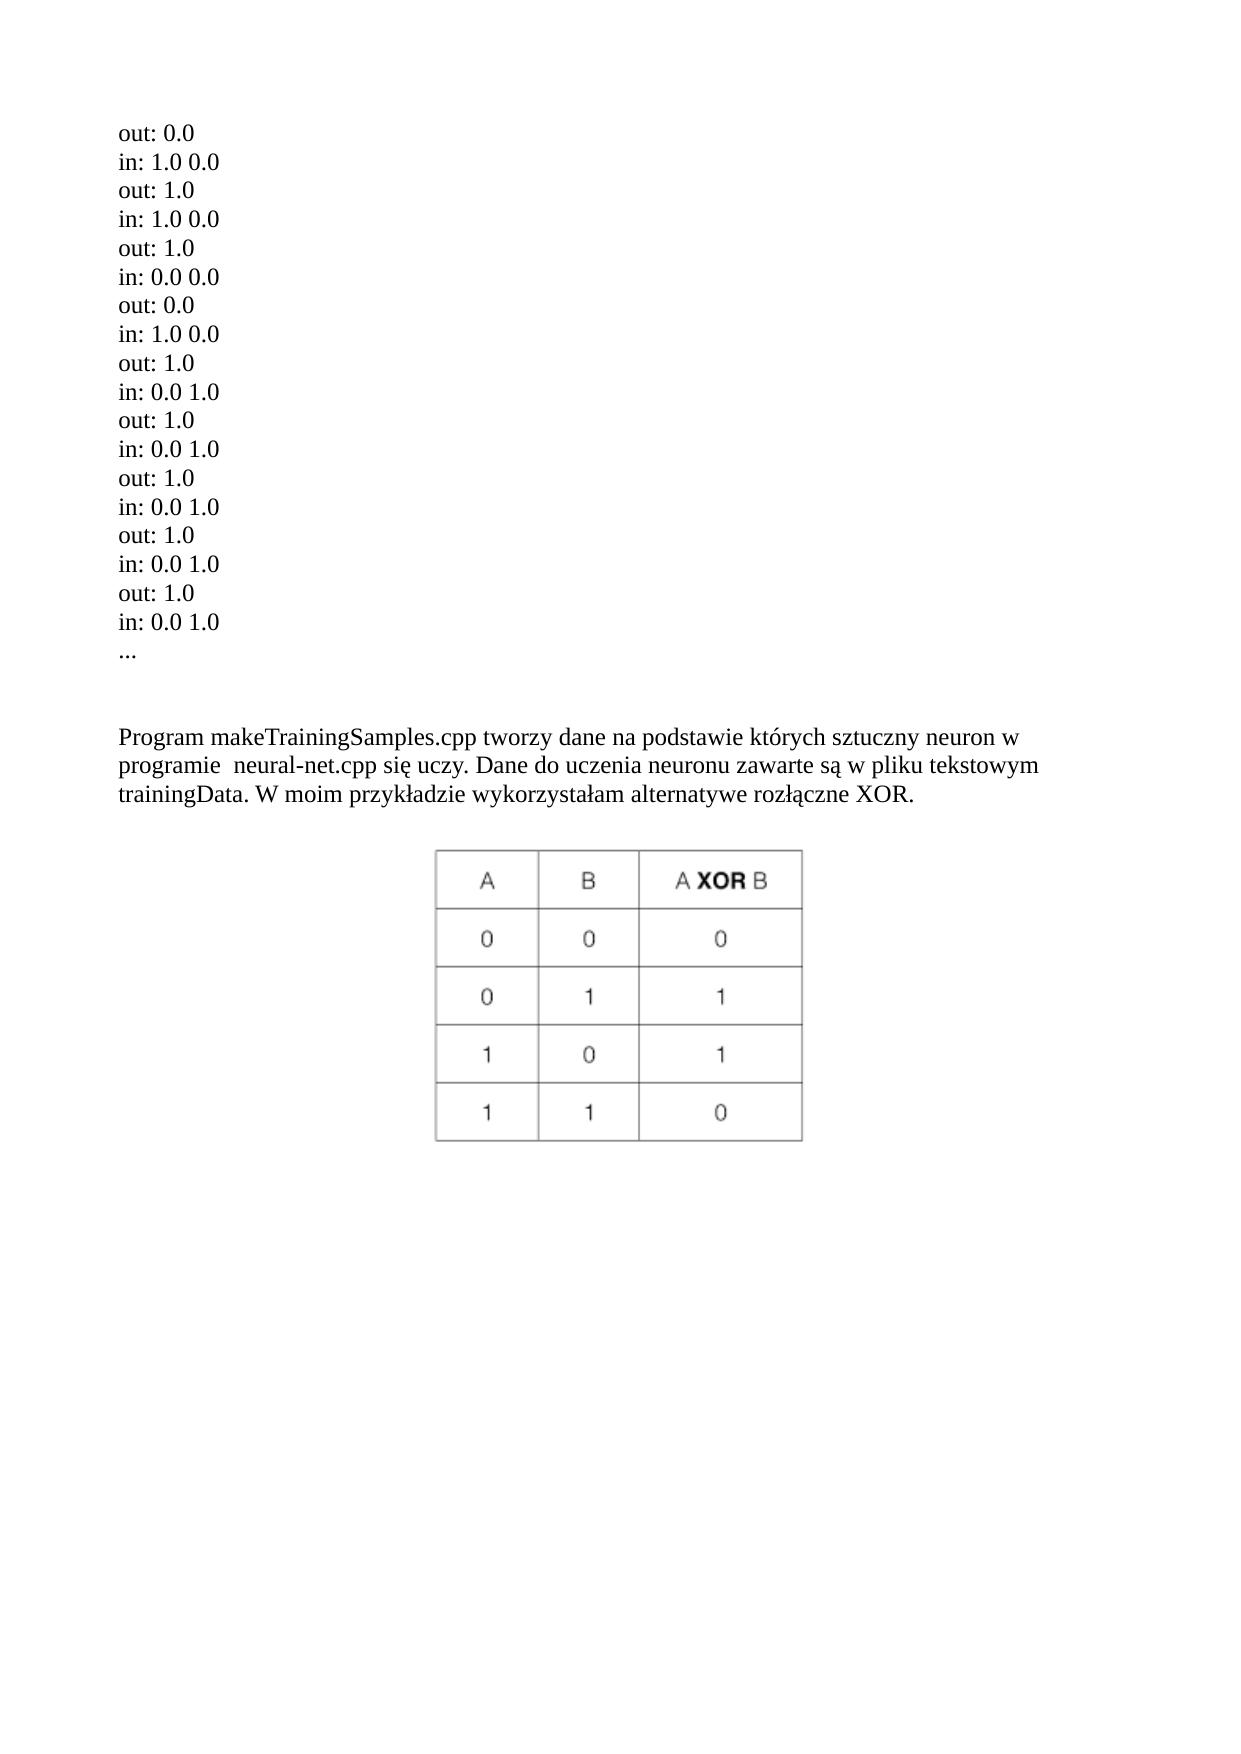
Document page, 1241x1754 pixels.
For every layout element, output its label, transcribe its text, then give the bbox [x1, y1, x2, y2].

text in: 1.0 0.0 [118, 147, 1122, 176]
text in: 0.0 1.0 [118, 434, 1122, 463]
picture [427, 836, 814, 1156]
text in: 0.0 1.0 [118, 549, 1122, 578]
text out: 1.0 [118, 406, 1122, 434]
text in: 0.0 0.0 [118, 262, 1122, 291]
text Program makeTrainingSamples.cpp tworzy dane na podstawie których sztuczny neuron w programie neural-net.cpp się uczy. Dane do uczenia neuronu zawarte są w pliku tekstowym trainingData. W moim przykładzie wykorzystałam alternatywe rozłączne XOR. [118, 722, 1122, 808]
text in: 0.0 1.0 [118, 492, 1122, 521]
text out: 0.0 [118, 118, 1122, 147]
text out: 1.0 [118, 463, 1122, 492]
text in: 0.0 1.0 [118, 607, 1122, 636]
text out: 0.0 [118, 291, 1122, 319]
text out: 1.0 [118, 348, 1122, 377]
text ... [118, 636, 1122, 664]
text in: 1.0 0.0 [118, 319, 1122, 348]
text in: 0.0 1.0 [118, 377, 1122, 406]
text out: 1.0 [118, 521, 1122, 549]
text out: 1.0 [118, 578, 1122, 607]
text in: 1.0 0.0 [118, 204, 1122, 233]
text out: 1.0 [118, 233, 1122, 262]
text out: 1.0 [118, 176, 1122, 204]
